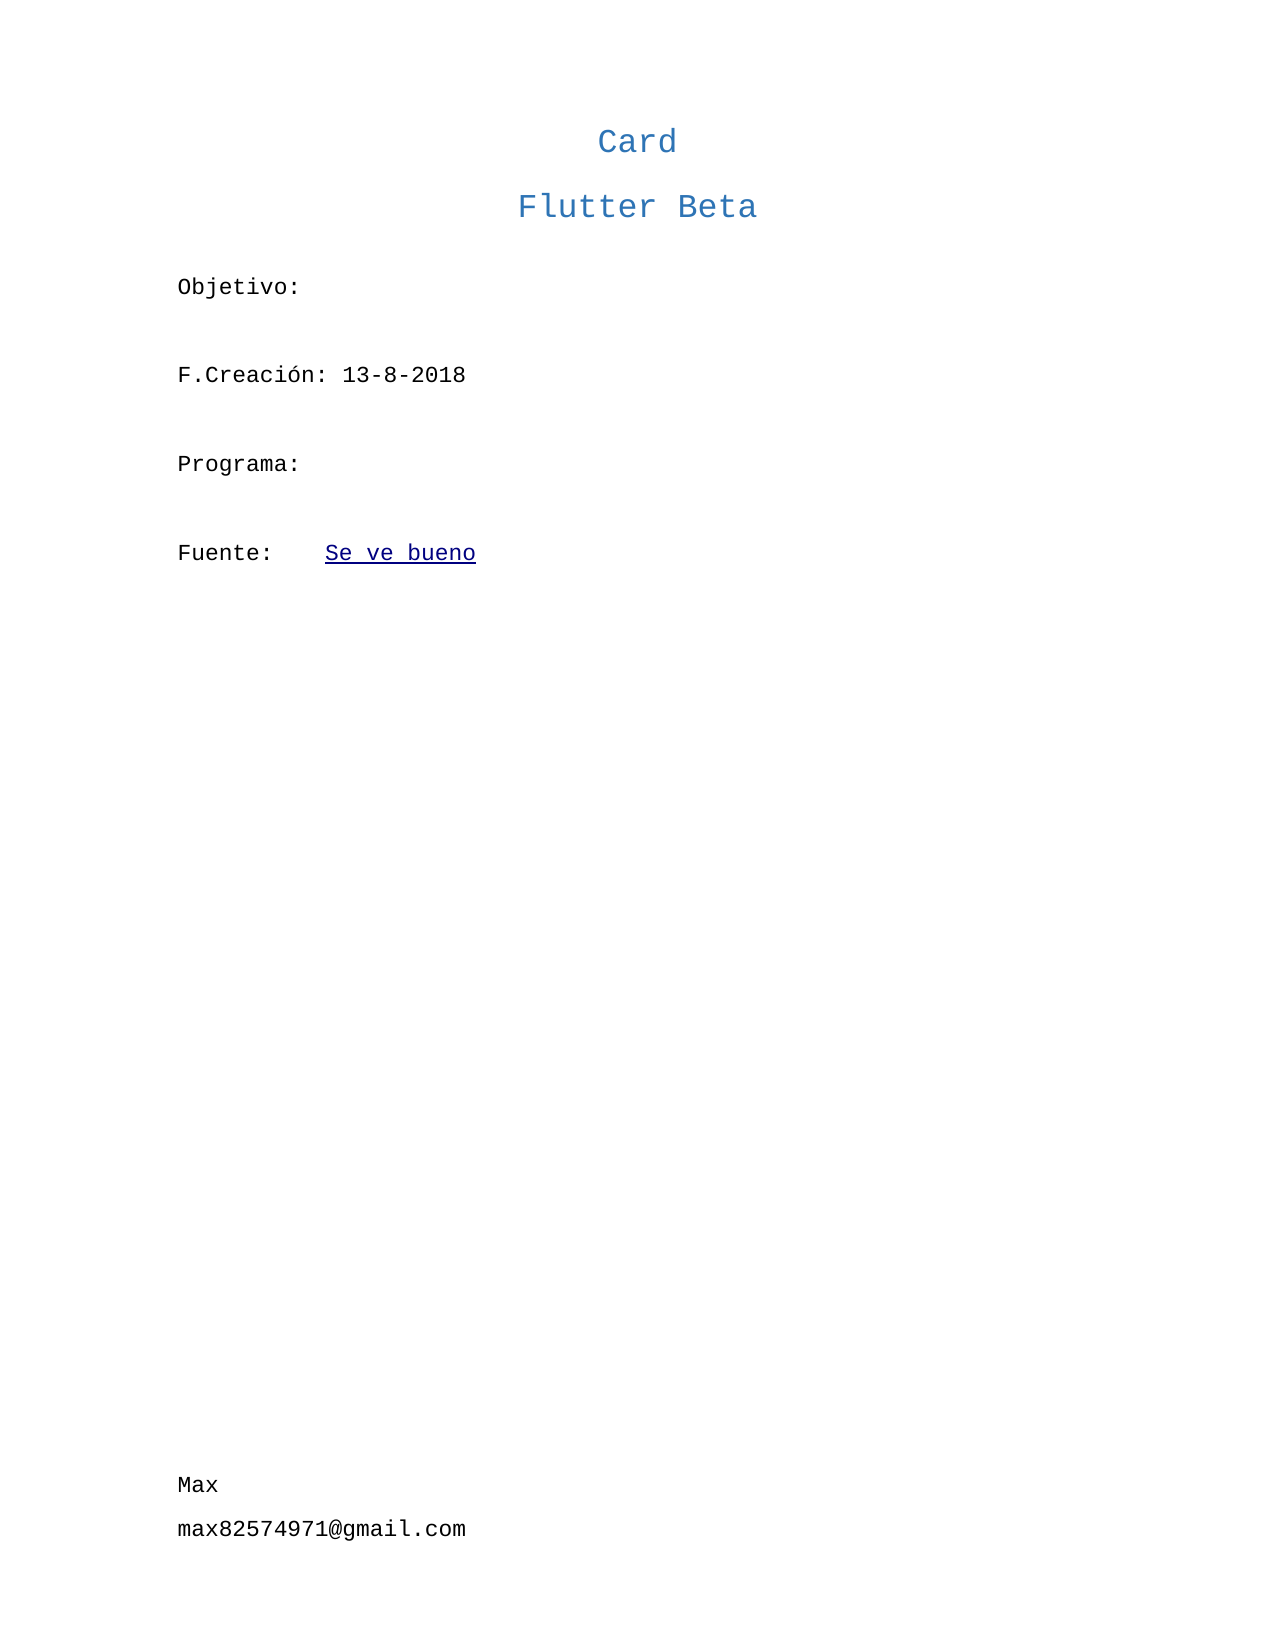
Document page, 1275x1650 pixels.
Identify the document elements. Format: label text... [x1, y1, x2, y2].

text Max [177, 1473, 1098, 1499]
text max82574971@gmail.com [177, 1517, 1098, 1543]
text Programa: [177, 452, 1098, 478]
text F.Creación: 13-8-2018 [177, 364, 1098, 390]
subtitle Flutter Beta [177, 190, 1098, 228]
subtitle Card [177, 125, 1098, 163]
text Fuente: Se ve bueno [177, 541, 1098, 567]
text Objetivo: [177, 275, 1098, 301]
